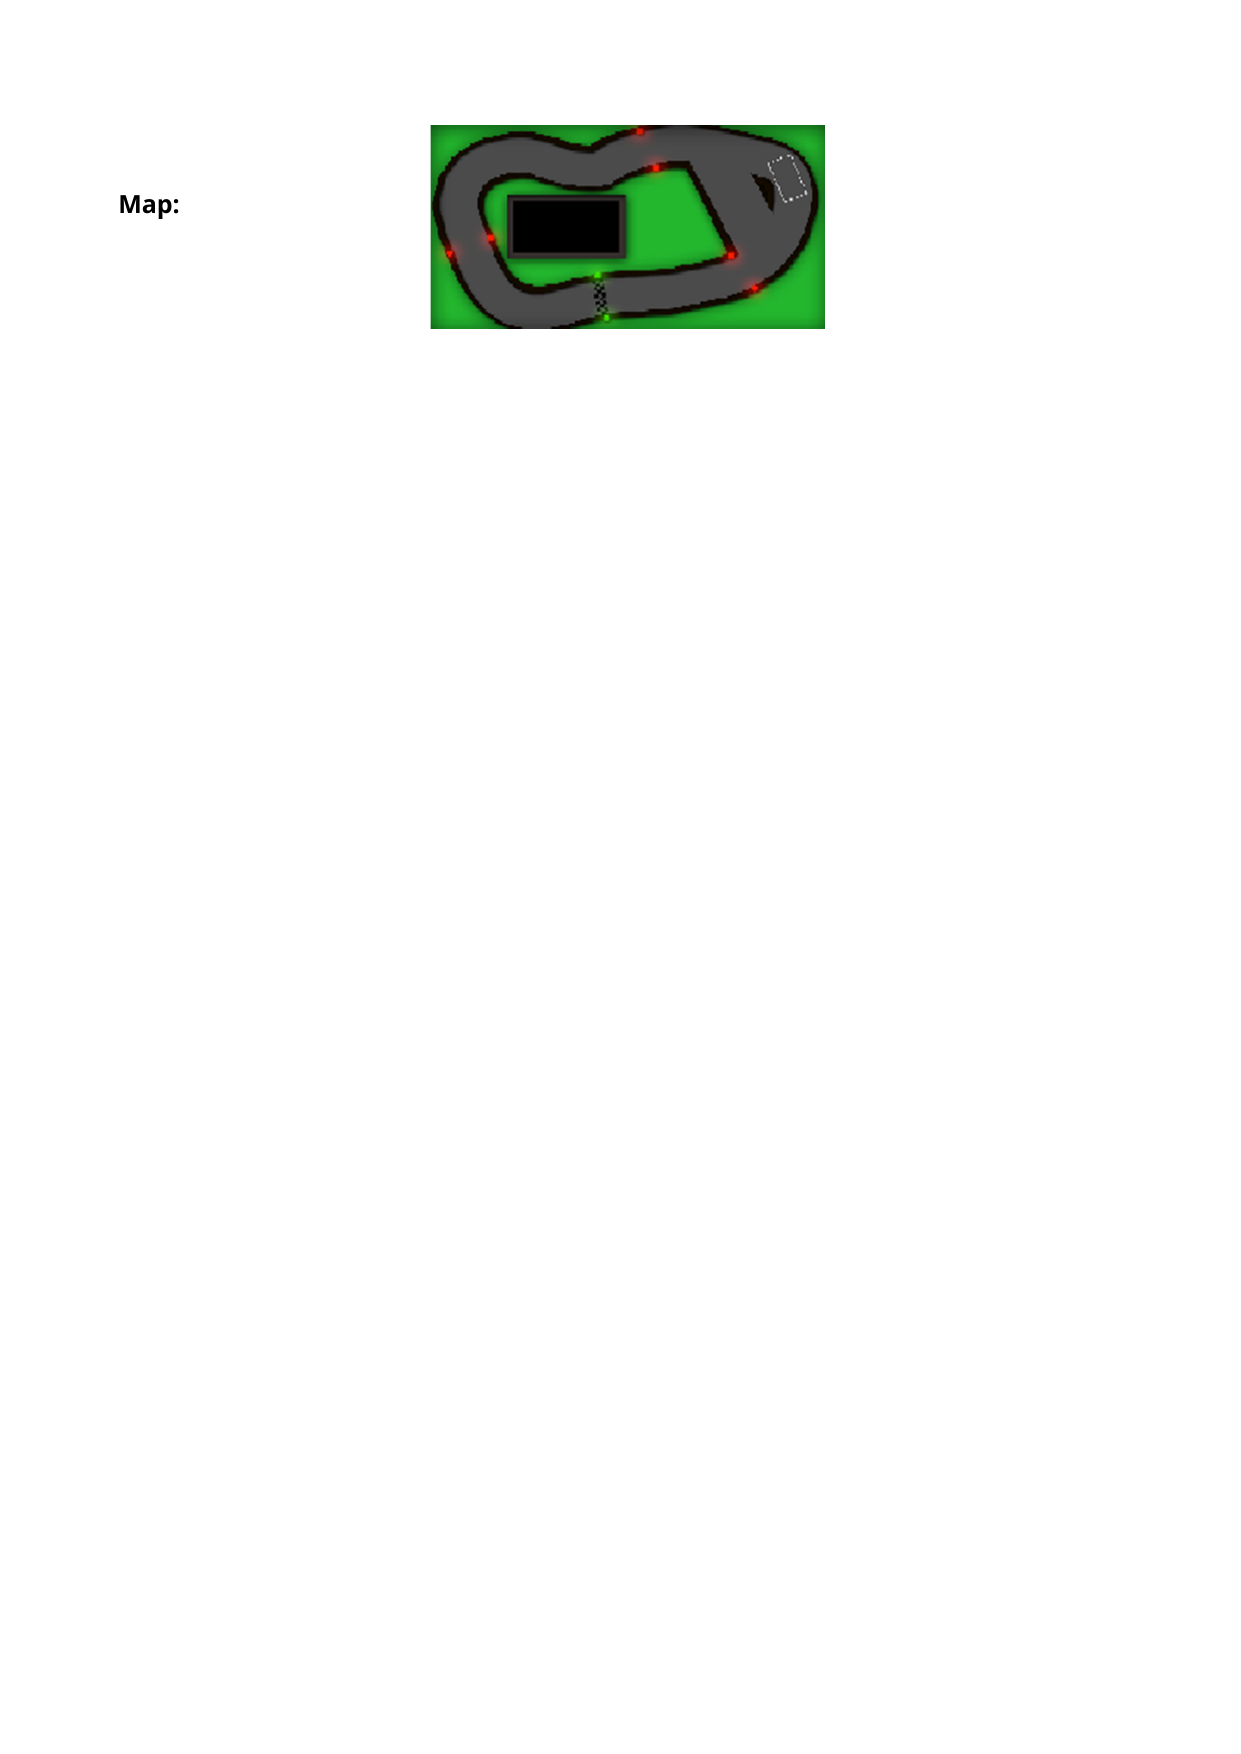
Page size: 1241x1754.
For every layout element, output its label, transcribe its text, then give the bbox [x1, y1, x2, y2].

text [827, 186, 1122, 220]
picture [445, 140, 827, 331]
text Map: [118, 186, 445, 220]
